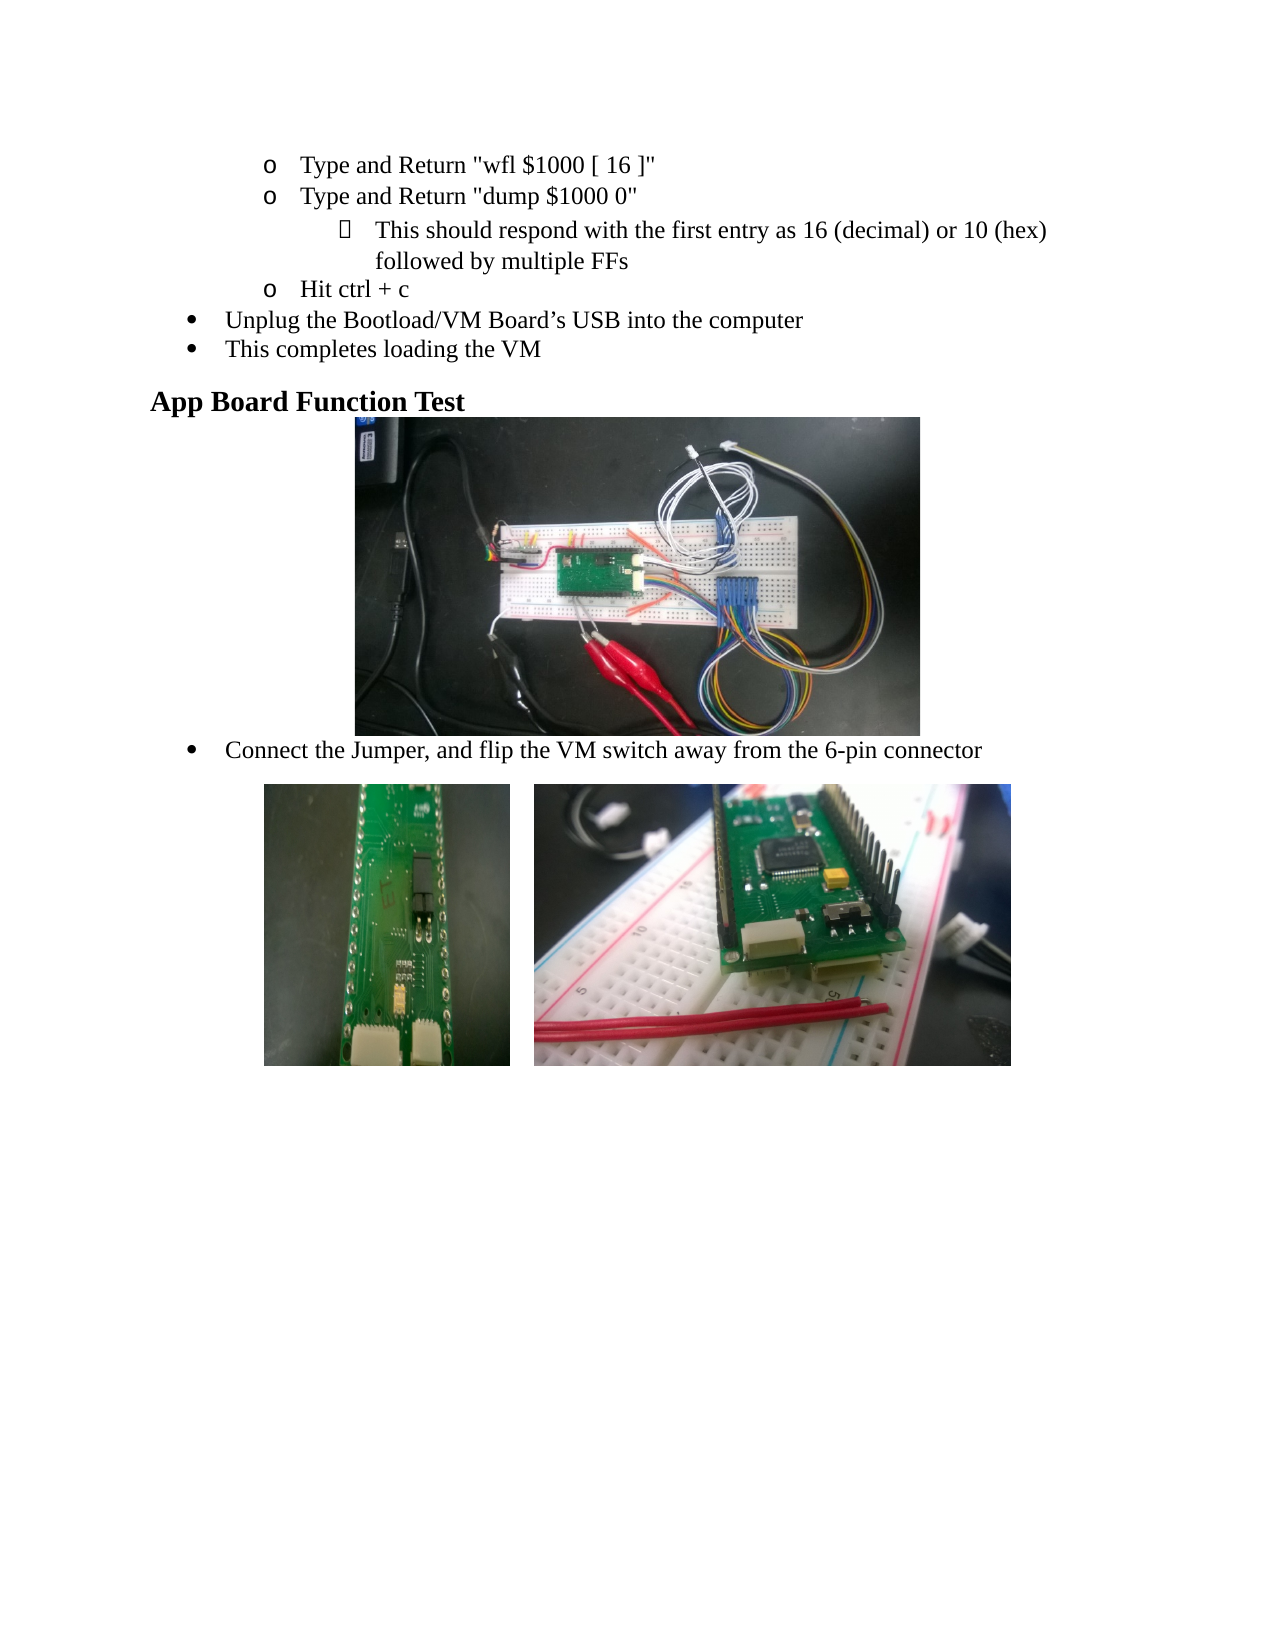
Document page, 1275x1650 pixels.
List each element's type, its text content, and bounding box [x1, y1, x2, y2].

list Hit ctrl + c [262, 274, 1125, 305]
list Type and Return "dump $1000 0" [262, 181, 1125, 212]
picture [534, 784, 1011, 1066]
picture [354, 417, 921, 736]
text App Board Function Test [150, 384, 1125, 417]
list Type and Return "wfl $1000 [ 16 ]" [262, 150, 1125, 181]
picture [264, 784, 510, 1066]
list This should respond with the first entry as 16 (decimal) or 10 (hex) followed by multiple FFs [337, 212, 1125, 274]
list Unplug the Bootload/VM Board’s USB into the computer [187, 305, 1125, 334]
list Connect the Jumper, and flip the VM switch away from the 6-pin connector [187, 735, 1125, 764]
list This completes loading the VM [187, 334, 1125, 363]
